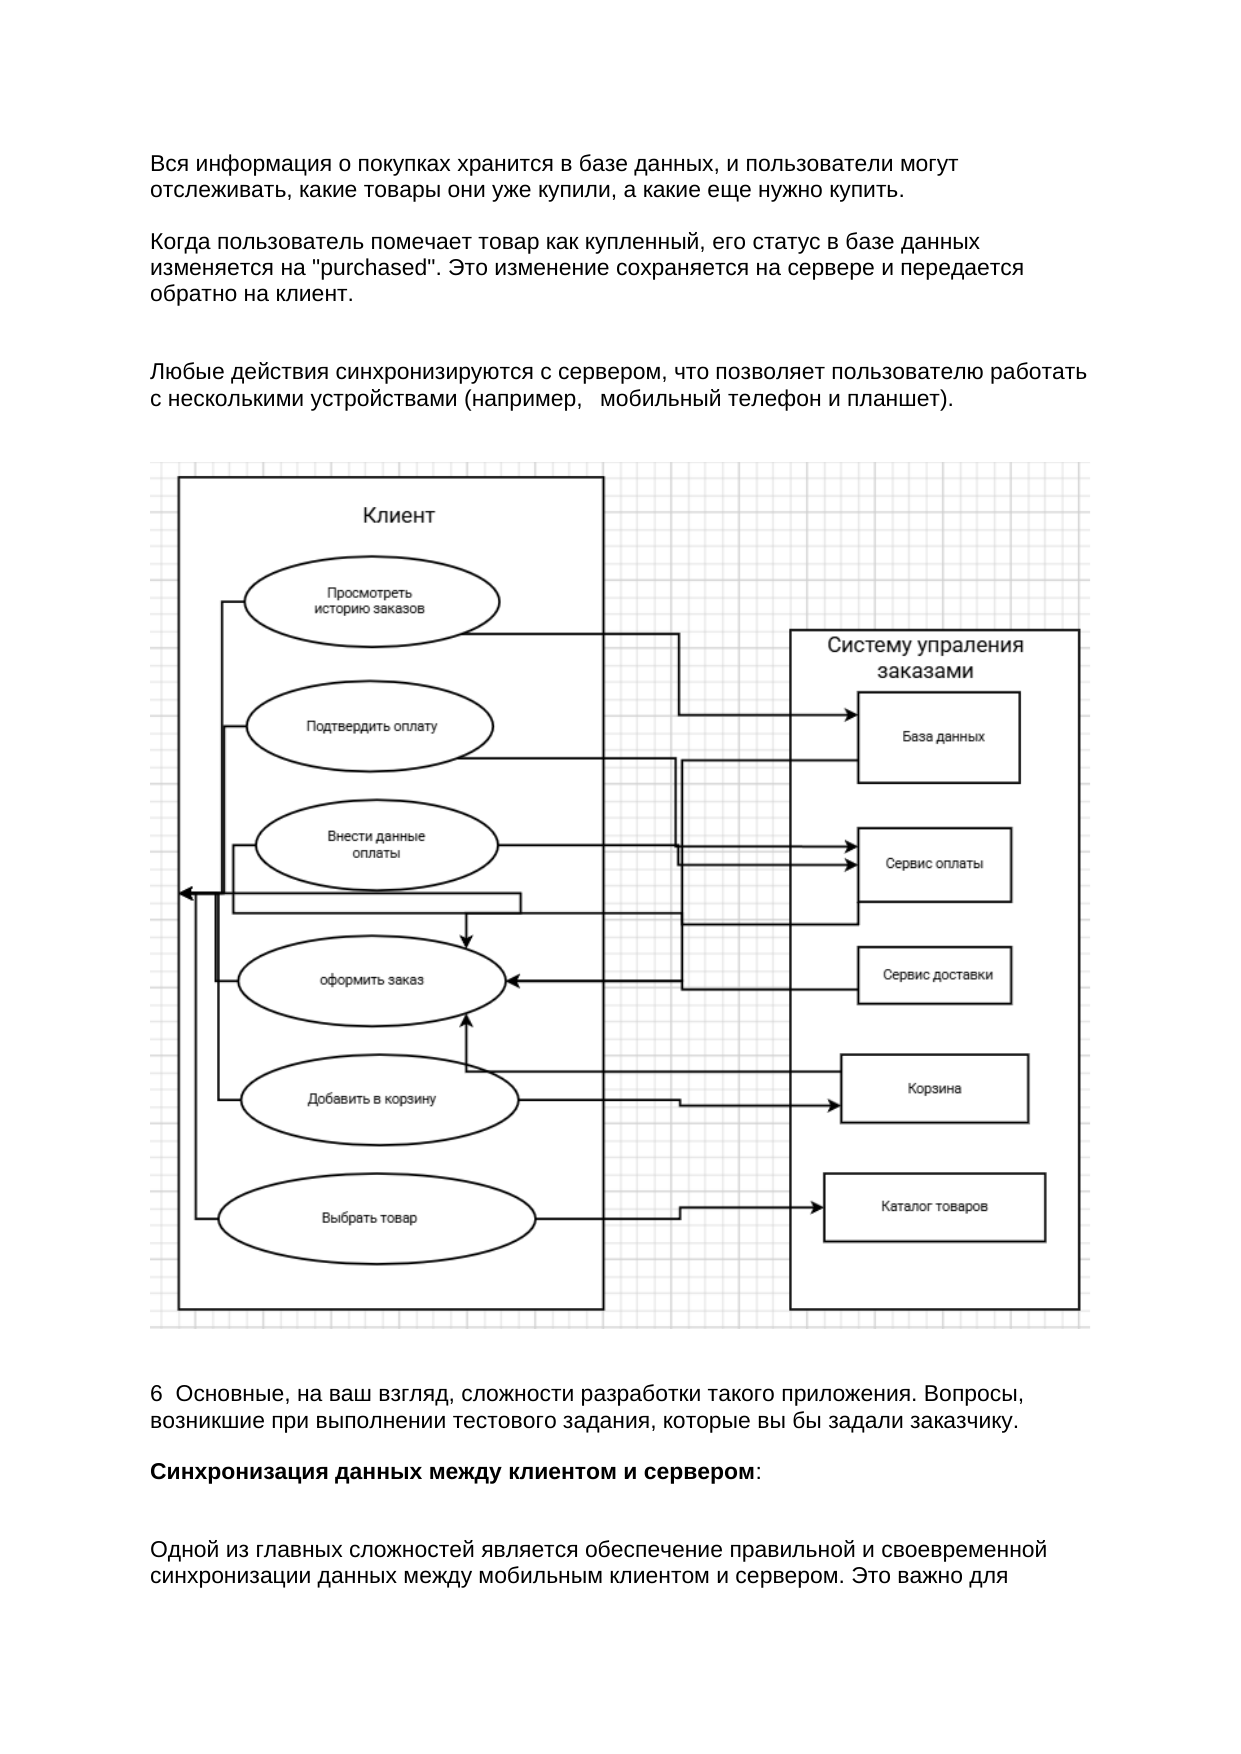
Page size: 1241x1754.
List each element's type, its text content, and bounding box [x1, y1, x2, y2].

text 6 Основные, на ваш взгляд, сложности разработки такого приложения. Вопросы, возникшие при выполнении тестового задания, которые вы бы задали заказчику. [150, 1380, 1090, 1433]
text Любые действия синхронизируются с сервером, что позволяет пользователю работать с несколькими устройствами (например, мобильный телефон и планшет). [150, 358, 1090, 437]
text Одной из главных сложностей является обеспечение правильной и своевременной синхронизации данных между мобильным клиентом и сервером. Это важно для [150, 1536, 1090, 1588]
text Когда пользователь помечает товар как купленный, его статус в базе данных изменяется на "purchased". Это изменение сохраняется на сервере и передается обратно на клиент. [150, 228, 1090, 333]
picture [150, 462, 1091, 1329]
text Синхронизация данных между клиентом и сервером: [150, 1458, 1090, 1511]
text Вся информация о покупках хранится в базе данных, и пользователи могут отслеживать, какие товары они уже купили, а какие еще нужно купить. [150, 150, 1090, 203]
